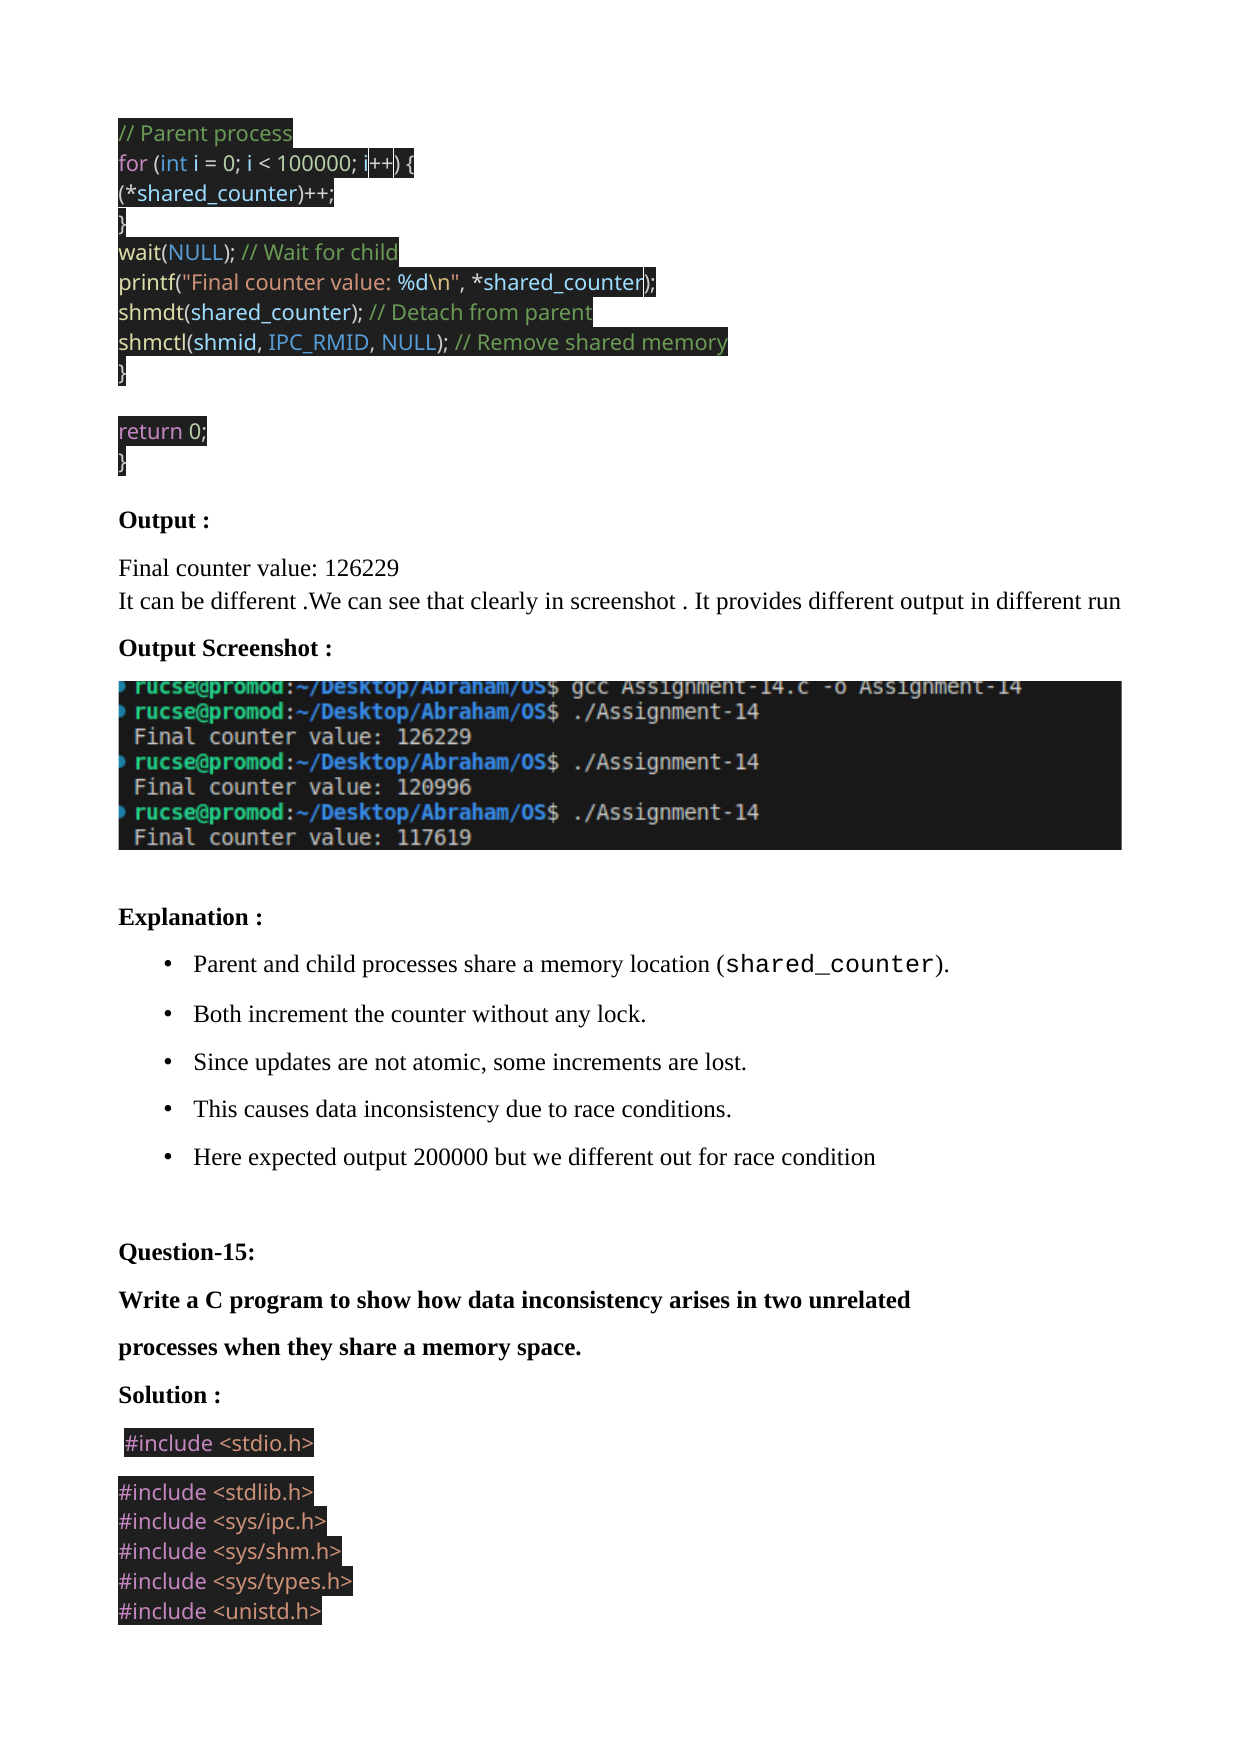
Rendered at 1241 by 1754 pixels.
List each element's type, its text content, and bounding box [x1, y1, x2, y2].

text (*shared_counter)++; [118, 178, 1122, 207]
text #include <unistd.h> [118, 1596, 1122, 1625]
list This causes data inconsistency due to race conditions. [164, 1094, 1122, 1123]
text #include <sys/ipc.h> [118, 1506, 1122, 1536]
list Here expected output 200000 but we different out for race condition [164, 1142, 1122, 1171]
text return 0; [118, 416, 1122, 446]
text } [118, 356, 1122, 386]
text Solution : [118, 1380, 1122, 1409]
text #include <stdlib.h> [118, 1476, 1122, 1506]
text } [118, 207, 1122, 237]
text } [118, 446, 1122, 476]
list Since updates are not atomic, some increments are lost. [164, 1047, 1122, 1076]
text for (int i = 0; i < 100000; i++) { [118, 148, 1122, 178]
text Question-15: [118, 1237, 1122, 1266]
list Parent and child processes share a memory location (shared_counter). [164, 949, 1122, 980]
text Explanation : [118, 902, 1122, 930]
text printf("Final counter value: %d\n", *shared_counter); [118, 267, 1122, 297]
text Final counter value: 126229 It can be different .We can see that clearly in screenshot . It provides different output in different run [118, 553, 1122, 614]
list Both increment the counter without any lock. [164, 999, 1122, 1028]
text #include <sys/types.h> [118, 1566, 1122, 1596]
text Write a C program to show how data inconsistency arises in two unrelated [118, 1285, 1122, 1314]
text Output Screenshot : [118, 633, 1122, 662]
text wait(NULL); // Wait for child [118, 237, 1122, 267]
text shmctl(shmid, IPC_RMID, NULL); // Remove shared memory [118, 327, 1122, 356]
picture [118, 681, 1122, 850]
text shmdt(shared_counter); // Detach from parent [118, 297, 1122, 327]
text processes when they share a memory space. [118, 1332, 1122, 1361]
text #include <stdio.h> [118, 1428, 1122, 1457]
text Output : [118, 505, 1122, 534]
text // Parent process [118, 118, 1122, 148]
text #include <sys/shm.h> [118, 1536, 1122, 1566]
